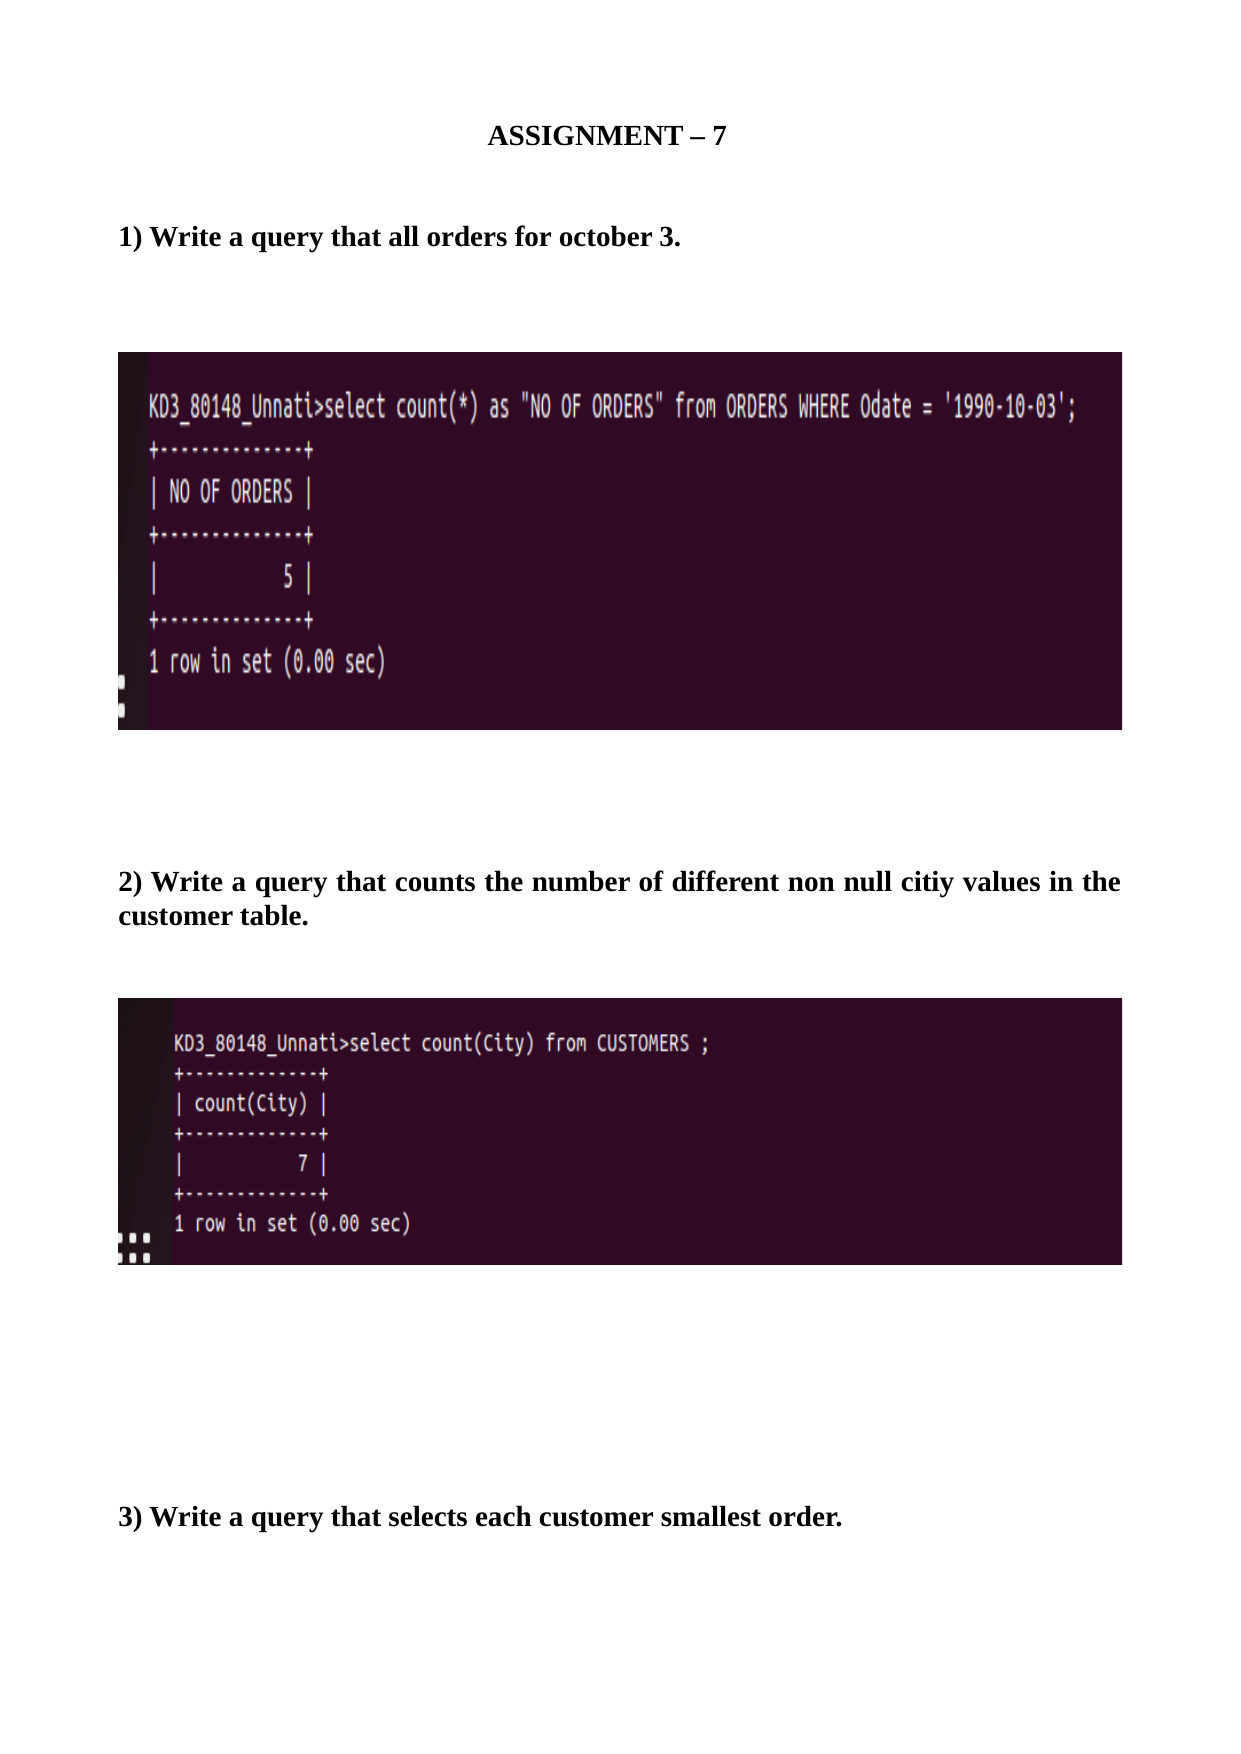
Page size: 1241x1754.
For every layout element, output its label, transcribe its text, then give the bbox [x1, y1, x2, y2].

text 1) Write a query that all orders for october 3. [118, 219, 1122, 252]
text 3) Write a query that selects each customer smallest order. [118, 1499, 1122, 1533]
picture [118, 352, 1123, 730]
text 2) Write a query that counts the number of different non null citiy values in the customer table. [118, 864, 1122, 931]
text ASSIGNMENT – 7 [118, 118, 1122, 152]
picture [118, 998, 1123, 1265]
